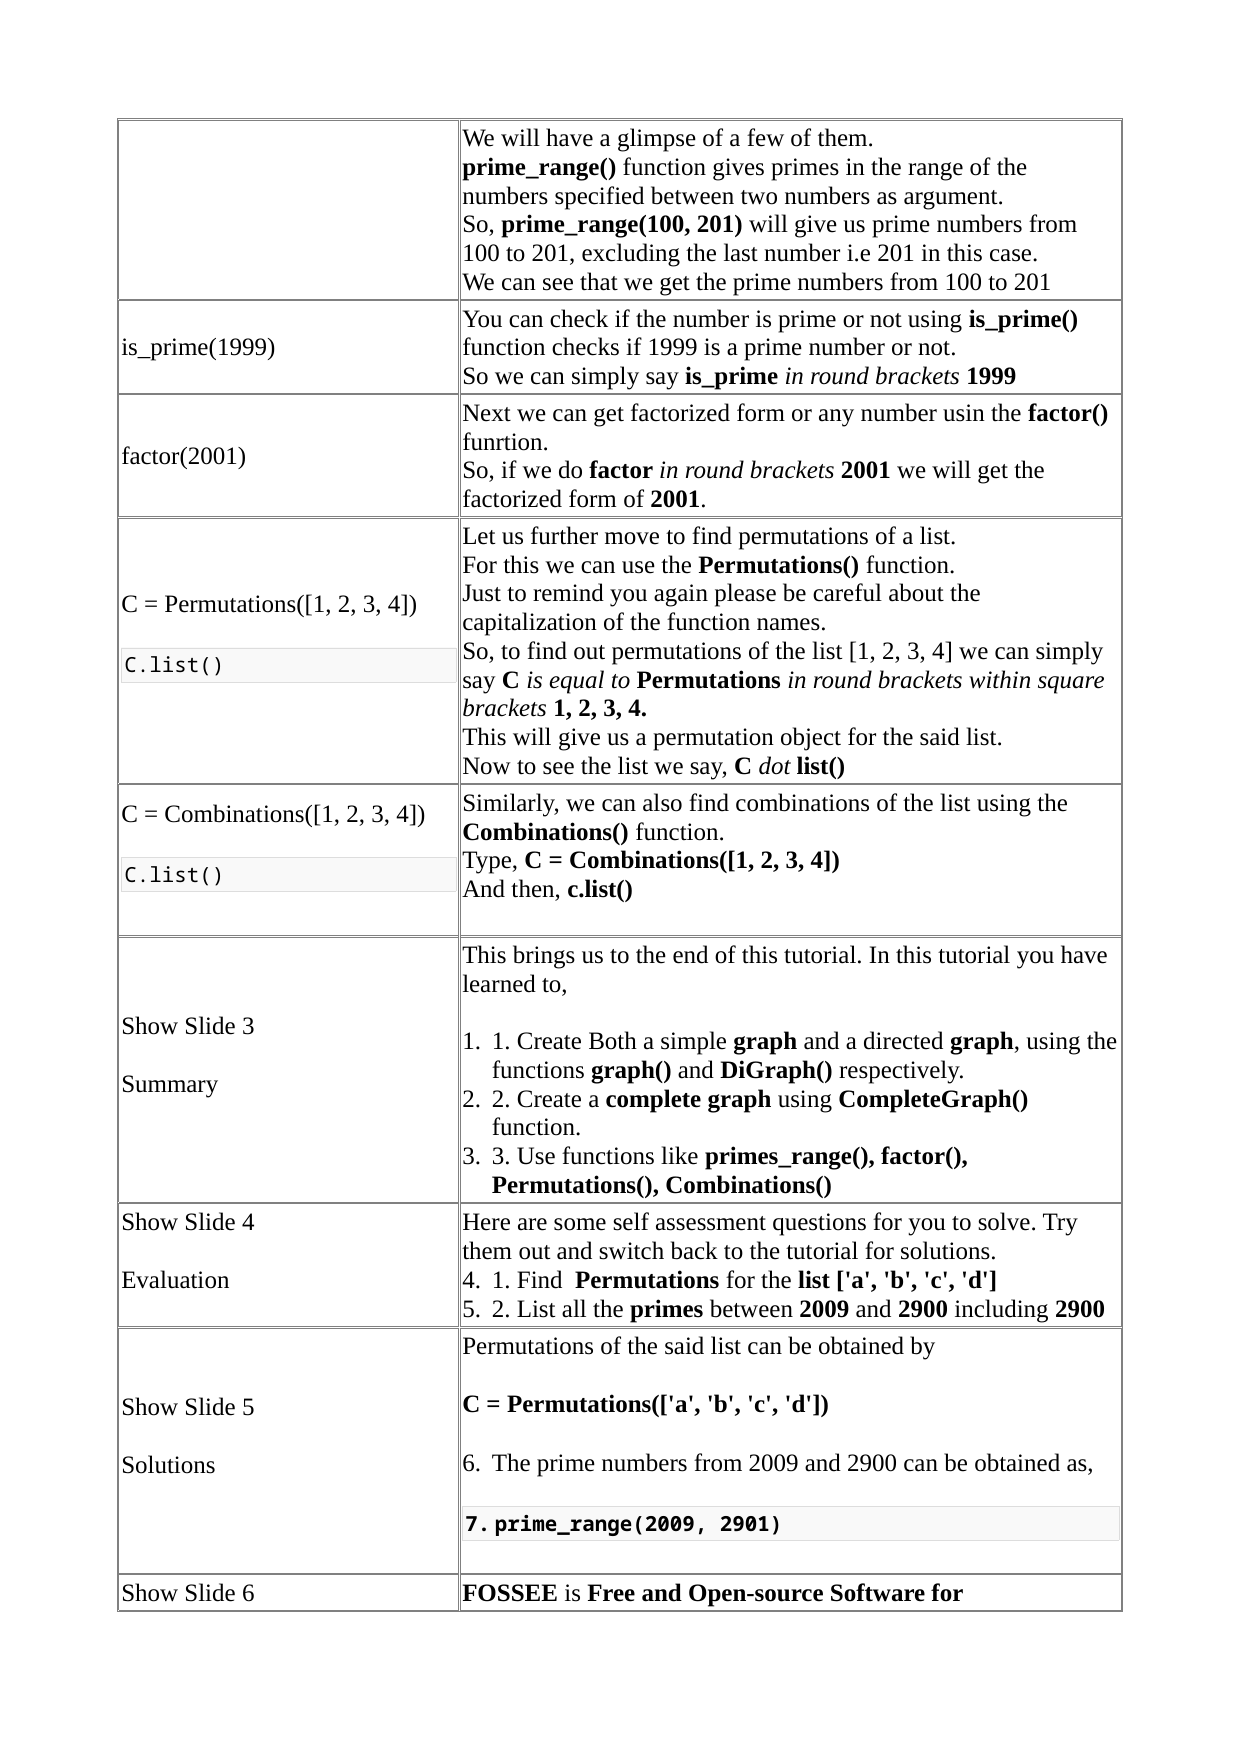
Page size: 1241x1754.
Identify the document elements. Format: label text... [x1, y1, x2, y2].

table_cell Show Slide 4 Evaluation [119, 1204, 458, 1326]
table_cell Show Slide 5 Solutions [119, 1329, 458, 1573]
table_cell [119, 121, 458, 299]
table_cell Similarly, we can also find combinations of the list using the Combinations() function. Type, C = Combinations([1, 2, 3, 4]) And then, c.list() [461, 785, 1121, 935]
table_cell factor(2001) [119, 395, 458, 516]
table_cell We will have a glimpse of a few of them. prime_range() function gives primes in the range of the numbers specified between two numbers as argument. So, prime_range(100, 201) will give us prime numbers from 100 to 201, excluding the last number i.e 201 in this case. We can see that we get the prime numbers from 100 to 201 [461, 121, 1121, 299]
table_cell Show Slide 6 [119, 1575, 458, 1609]
table_cell Here are some self assessment questions for you to solve. Try them out and switch back to the tutorial for solutions. 1. Find Permutations for the list ['a', 'b', 'c', 'd'] 2. List all the primes between 2009 and 2900 including 2900 [461, 1204, 1121, 1326]
table_cell C = Combinations([1, 2, 3, 4]) C.list() [119, 785, 458, 935]
table_cell Let us further move to find permutations of a list. For this we can use the Permutations() function. Just to remind you again please be careful about the capitalization of the function names. So, to find out permutations of the list [1, 2, 3, 4] we can simply say C is equal to Permutations in round brackets within square brackets 1, 2, 3, 4. This will give us a permutation object for the said list. Now to see the list we say, C dot list() [461, 519, 1121, 783]
table_cell Show Slide 3 Summary [119, 938, 458, 1202]
table_cell You can check if the number is prime or not using is_prime() function checks if 1999 is a prime number or not. So we can simply say is_prime in round brackets 1999 [461, 301, 1121, 393]
table_cell is_prime(1999) [119, 301, 458, 393]
table_cell This brings us to the end of this tutorial. In this tutorial you have learned to, 1. Create Both a simple graph and a directed graph, using the functions graph() and DiGraph() respectively. 2. Create a complete graph using CompleteGraph() function. 3. Use functions like primes_range(), factor(), Permutations(), Combinations() [461, 938, 1121, 1202]
table_cell Next we can get factorized form or any number usin the factor() funrtion. So, if we do factor in round brackets 2001 we will get the factorized form of 2001. [461, 395, 1121, 516]
table_cell FOSSEE is Free and Open-source Software for [461, 1575, 1121, 1609]
table_cell C = Permutations([1, 2, 3, 4]) C.list() [119, 519, 458, 783]
table_cell Permutations of the said list can be obtained by C = Permutations(['a', 'b', 'c', 'd']) The prime numbers from 2009 and 2900 can be obtained as, prime_range(2009, 2901) [461, 1329, 1121, 1573]
